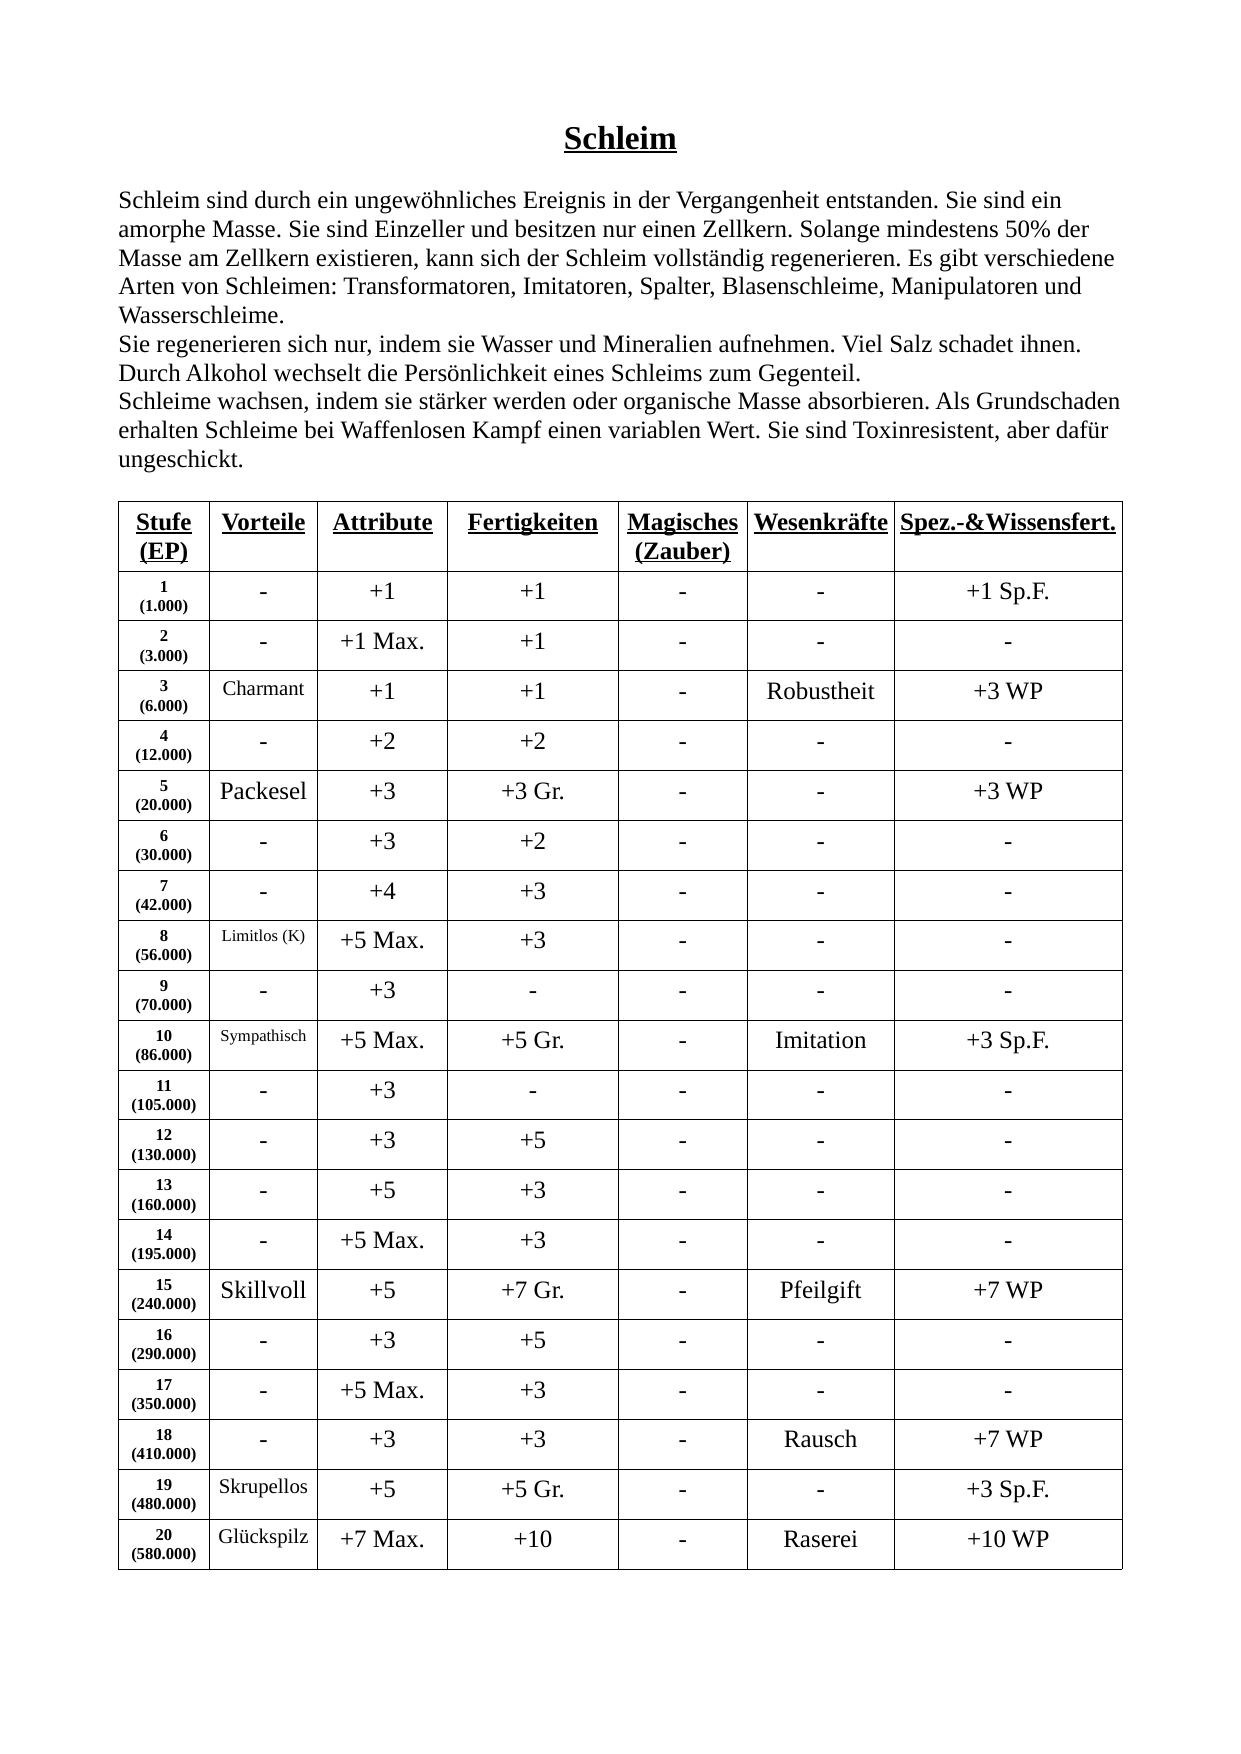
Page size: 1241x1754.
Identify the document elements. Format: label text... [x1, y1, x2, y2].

table_cell +1 Sp.F. [895, 572, 1122, 620]
table_cell +5 Gr. [448, 1470, 618, 1518]
table_cell +5 [448, 1120, 618, 1169]
table_cell Skillvoll [210, 1270, 317, 1319]
table_cell +7 Max. [318, 1520, 447, 1568]
table_cell - [748, 621, 894, 670]
table_cell +1 [318, 572, 447, 620]
table_cell - [895, 1220, 1122, 1269]
table_cell 20 (580.000) [119, 1520, 209, 1568]
table_cell - [895, 921, 1122, 970]
table_cell 1 (1.000) [119, 572, 209, 620]
table_cell +3 Sp.F. [895, 1021, 1122, 1069]
table_cell - [448, 1071, 618, 1119]
table_cell - [210, 621, 317, 670]
table_cell - [210, 721, 317, 770]
table_cell - [619, 921, 747, 970]
table_cell - [748, 572, 894, 620]
table_cell Raserei [748, 1520, 894, 1568]
text Schleim [118, 118, 1122, 156]
text Sie regenerieren sich nur, indem sie Wasser und Mineralien aufnehmen. Viel Salz schadet ihnen. Durch Alkohol wechselt die Persönlichkeit eines Schleims zum Gegenteil. [118, 329, 1122, 386]
table_cell - [210, 1420, 317, 1469]
table_cell - [210, 1170, 317, 1219]
table_cell - [895, 721, 1122, 770]
table_cell 4 (12.000) [119, 721, 209, 770]
table_cell +3 Sp.F. [895, 1470, 1122, 1518]
table_cell Imitation [748, 1021, 894, 1069]
table_cell +3 [448, 1170, 618, 1219]
table_cell - [619, 1520, 747, 1568]
table_cell 11 (105.000) [119, 1071, 209, 1119]
table_cell - [895, 1370, 1122, 1419]
table_cell - [210, 1370, 317, 1419]
table_cell +4 [318, 871, 447, 920]
table_cell +3 Gr. [448, 771, 618, 820]
table_cell - [619, 971, 747, 1019]
table_cell - [895, 871, 1122, 920]
table_header Stufe (EP) [119, 502, 209, 571]
table_cell Sympathisch [210, 1021, 317, 1069]
table_header Wesenkräfte [748, 502, 894, 571]
table_cell +3 [448, 871, 618, 920]
table_cell +7 WP [895, 1420, 1122, 1469]
table_header Magisches (Zauber) [619, 502, 747, 571]
table_cell 17 (350.000) [119, 1370, 209, 1419]
table_cell - [895, 971, 1122, 1019]
table_cell +2 [448, 721, 618, 770]
table_cell +3 [318, 1320, 447, 1369]
table_cell 14 (195.000) [119, 1220, 209, 1269]
table_cell +7 Gr. [448, 1270, 618, 1319]
table_cell - [210, 572, 317, 620]
table_cell - [210, 1220, 317, 1269]
table_cell +1 [448, 572, 618, 620]
table_cell 15 (240.000) [119, 1270, 209, 1319]
table_cell - [748, 1220, 894, 1269]
table_cell +5 Max. [318, 1021, 447, 1069]
table_cell - [748, 1470, 894, 1518]
table_cell - [748, 771, 894, 820]
table_cell +3 [448, 1420, 618, 1469]
table_cell - [895, 1170, 1122, 1219]
table_cell - [748, 971, 894, 1019]
table_cell - [895, 1120, 1122, 1169]
table_cell +5 [318, 1270, 447, 1319]
table_cell +5 [448, 1320, 618, 1369]
table_cell - [748, 1370, 894, 1419]
table_cell - [210, 1071, 317, 1119]
table_cell - [210, 821, 317, 870]
table_cell - [895, 1320, 1122, 1369]
table_cell - [210, 871, 317, 920]
table_header Spez.-&Wissensfert. [895, 502, 1122, 571]
table_cell 6 (30.000) [119, 821, 209, 870]
table_cell +5 Gr. [448, 1021, 618, 1069]
table_cell +5 Max. [318, 921, 447, 970]
table_cell - [619, 871, 747, 920]
table_cell - [895, 1071, 1122, 1119]
table_cell Robustheit [748, 671, 894, 720]
table_cell +3 [448, 1370, 618, 1419]
table_cell - [210, 971, 317, 1019]
table_cell Pfeilgift [748, 1270, 894, 1319]
table_cell 19 (480.000) [119, 1470, 209, 1518]
table_cell - [210, 1120, 317, 1169]
table_cell +3 [318, 971, 447, 1019]
table_cell - [619, 721, 747, 770]
table_cell +3 [318, 1071, 447, 1119]
table_header Fertigkeiten [448, 502, 618, 571]
table_cell +5 Max. [318, 1220, 447, 1269]
table_cell - [619, 1071, 747, 1119]
table_cell - [748, 1120, 894, 1169]
table_cell - [748, 871, 894, 920]
table_cell +1 [318, 671, 447, 720]
table_cell +3 [318, 1120, 447, 1169]
table_cell - [748, 1071, 894, 1119]
table_cell 9 (70.000) [119, 971, 209, 1019]
table_cell - [895, 821, 1122, 870]
table_cell 5 (20.000) [119, 771, 209, 820]
table_cell 8 (56.000) [119, 921, 209, 970]
table_cell - [619, 572, 747, 620]
table_cell - [619, 1270, 747, 1319]
table_cell - [619, 1120, 747, 1169]
table_cell - [619, 1370, 747, 1419]
table_cell 13 (160.000) [119, 1170, 209, 1219]
table_cell - [619, 821, 747, 870]
table_cell +3 [448, 921, 618, 970]
table_cell +3 [318, 1420, 447, 1469]
table_header Vorteile [210, 502, 317, 571]
table_cell +1 [448, 621, 618, 670]
text Schleime wachsen, indem sie stärker werden oder organische Masse absorbieren. Als Grundschaden erhalten Schleime bei Waffenlosen Kampf einen variablen Wert. Sie sind Toxinresistent, aber dafür ungeschickt. [118, 386, 1122, 473]
table_cell +5 [318, 1170, 447, 1219]
text Schleim sind durch ein ungewöhnliches Ereignis in der Vergangenheit entstanden. Sie sind ein amorphe Masse. Sie sind Einzeller und besitzen nur einen Zellkern. Solange mindestens 50% der Masse am Zellkern existieren, kann sich der Schleim vollständig regenerieren. Es gibt verschiedene Arten von Schleimen: Transformatoren, Imitatoren, Spalter, Blasenschleime, Manipulatoren und Wasserschleime. [118, 185, 1122, 329]
table_cell 18 (410.000) [119, 1420, 209, 1469]
table_cell - [748, 1320, 894, 1369]
table_cell - [210, 1320, 317, 1369]
table_cell Rausch [748, 1420, 894, 1469]
table_cell 7 (42.000) [119, 871, 209, 920]
table_cell - [619, 1170, 747, 1219]
table_cell - [619, 1470, 747, 1518]
table_cell Limitlos (K) [210, 921, 317, 970]
table_cell Packesel [210, 771, 317, 820]
table_cell - [619, 1420, 747, 1469]
table_cell - [619, 621, 747, 670]
table_cell - [619, 1220, 747, 1269]
table_cell +3 WP [895, 771, 1122, 820]
table_cell +3 [448, 1220, 618, 1269]
table_cell +3 WP [895, 671, 1122, 720]
table_cell - [895, 621, 1122, 670]
table_cell +10 WP [895, 1520, 1122, 1568]
table_cell +5 [318, 1470, 447, 1518]
table_cell 10 (86.000) [119, 1021, 209, 1069]
table_cell Glückspilz [210, 1520, 317, 1568]
table_cell - [748, 721, 894, 770]
table_cell +3 [318, 771, 447, 820]
table_cell 12 (130.000) [119, 1120, 209, 1169]
table_cell +10 [448, 1520, 618, 1568]
table_cell +5 Max. [318, 1370, 447, 1419]
table_cell - [748, 821, 894, 870]
table_cell - [619, 1320, 747, 1369]
table_cell Skrupellos [210, 1470, 317, 1518]
table_cell Charmant [210, 671, 317, 720]
table_cell - [619, 671, 747, 720]
table_cell +2 [448, 821, 618, 870]
table_cell - [448, 971, 618, 1019]
table_cell +3 [318, 821, 447, 870]
table_cell - [748, 1170, 894, 1219]
table_cell +1 [448, 671, 618, 720]
table_cell - [619, 1021, 747, 1069]
table_cell +2 [318, 721, 447, 770]
table_cell +7 WP [895, 1270, 1122, 1319]
table_cell - [619, 771, 747, 820]
table_cell 3 (6.000) [119, 671, 209, 720]
table_cell - [748, 921, 894, 970]
table_cell 2 (3.000) [119, 621, 209, 670]
table_header Attribute [318, 502, 447, 571]
table_cell +1 Max. [318, 621, 447, 670]
table_cell 16 (290.000) [119, 1320, 209, 1369]
